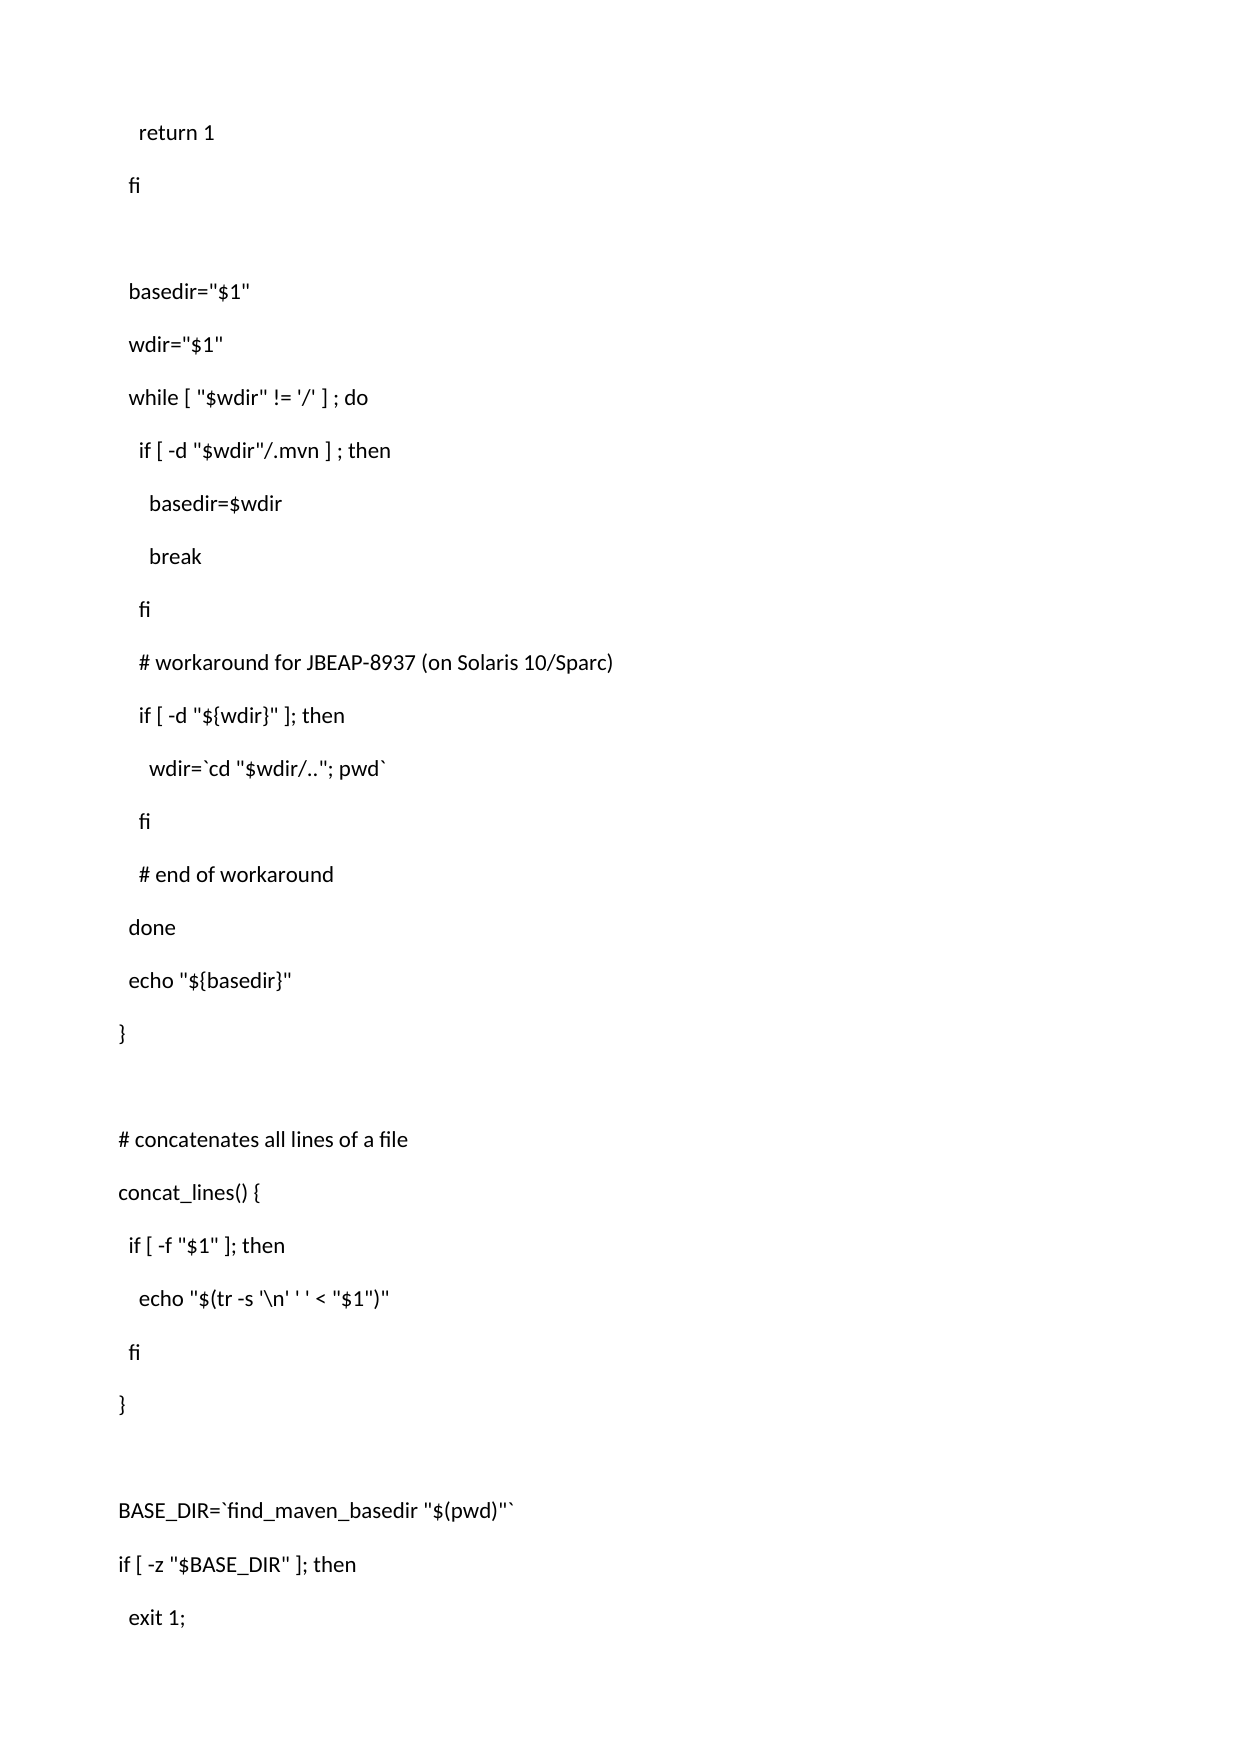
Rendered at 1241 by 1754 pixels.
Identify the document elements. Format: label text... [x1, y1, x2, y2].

text } [118, 1391, 1122, 1419]
text concat_lines() { [118, 1178, 1122, 1207]
text BASE_DIR=`find_maven_basedir "$(pwd)"` [118, 1497, 1122, 1525]
text fi [118, 807, 1122, 835]
text basedir="$1" [118, 277, 1122, 305]
text if [ -f "$1" ]; then [118, 1232, 1122, 1259]
text echo "$(tr -s '\n' ' ' < "$1")" [118, 1284, 1122, 1313]
text if [ -d "$wdir"/.mvn ] ; then [118, 436, 1122, 464]
text # workaround for JBEAP-8937 (on Solaris 10/Sparc) [118, 648, 1122, 676]
text if [ -d "${wdir}" ]; then [118, 701, 1122, 729]
text echo "${basedir}" [118, 966, 1122, 994]
text while [ "$wdir" != '/' ] ; do [118, 383, 1122, 411]
text exit 1; [118, 1603, 1122, 1631]
text wdir="$1" [118, 330, 1122, 358]
text done [118, 913, 1122, 941]
text fi [118, 1338, 1122, 1366]
text basedir=$wdir [118, 489, 1122, 517]
text wdir=`cd "$wdir/.."; pwd` [118, 754, 1122, 782]
text } [118, 1019, 1122, 1047]
text return 1 [118, 118, 1122, 146]
text # end of workaround [118, 860, 1122, 888]
text fi [118, 171, 1122, 199]
text if [ -z "$BASE_DIR" ]; then [118, 1550, 1122, 1578]
text fi [118, 595, 1122, 623]
text # concatenates all lines of a file [118, 1126, 1122, 1153]
text break [118, 542, 1122, 570]
